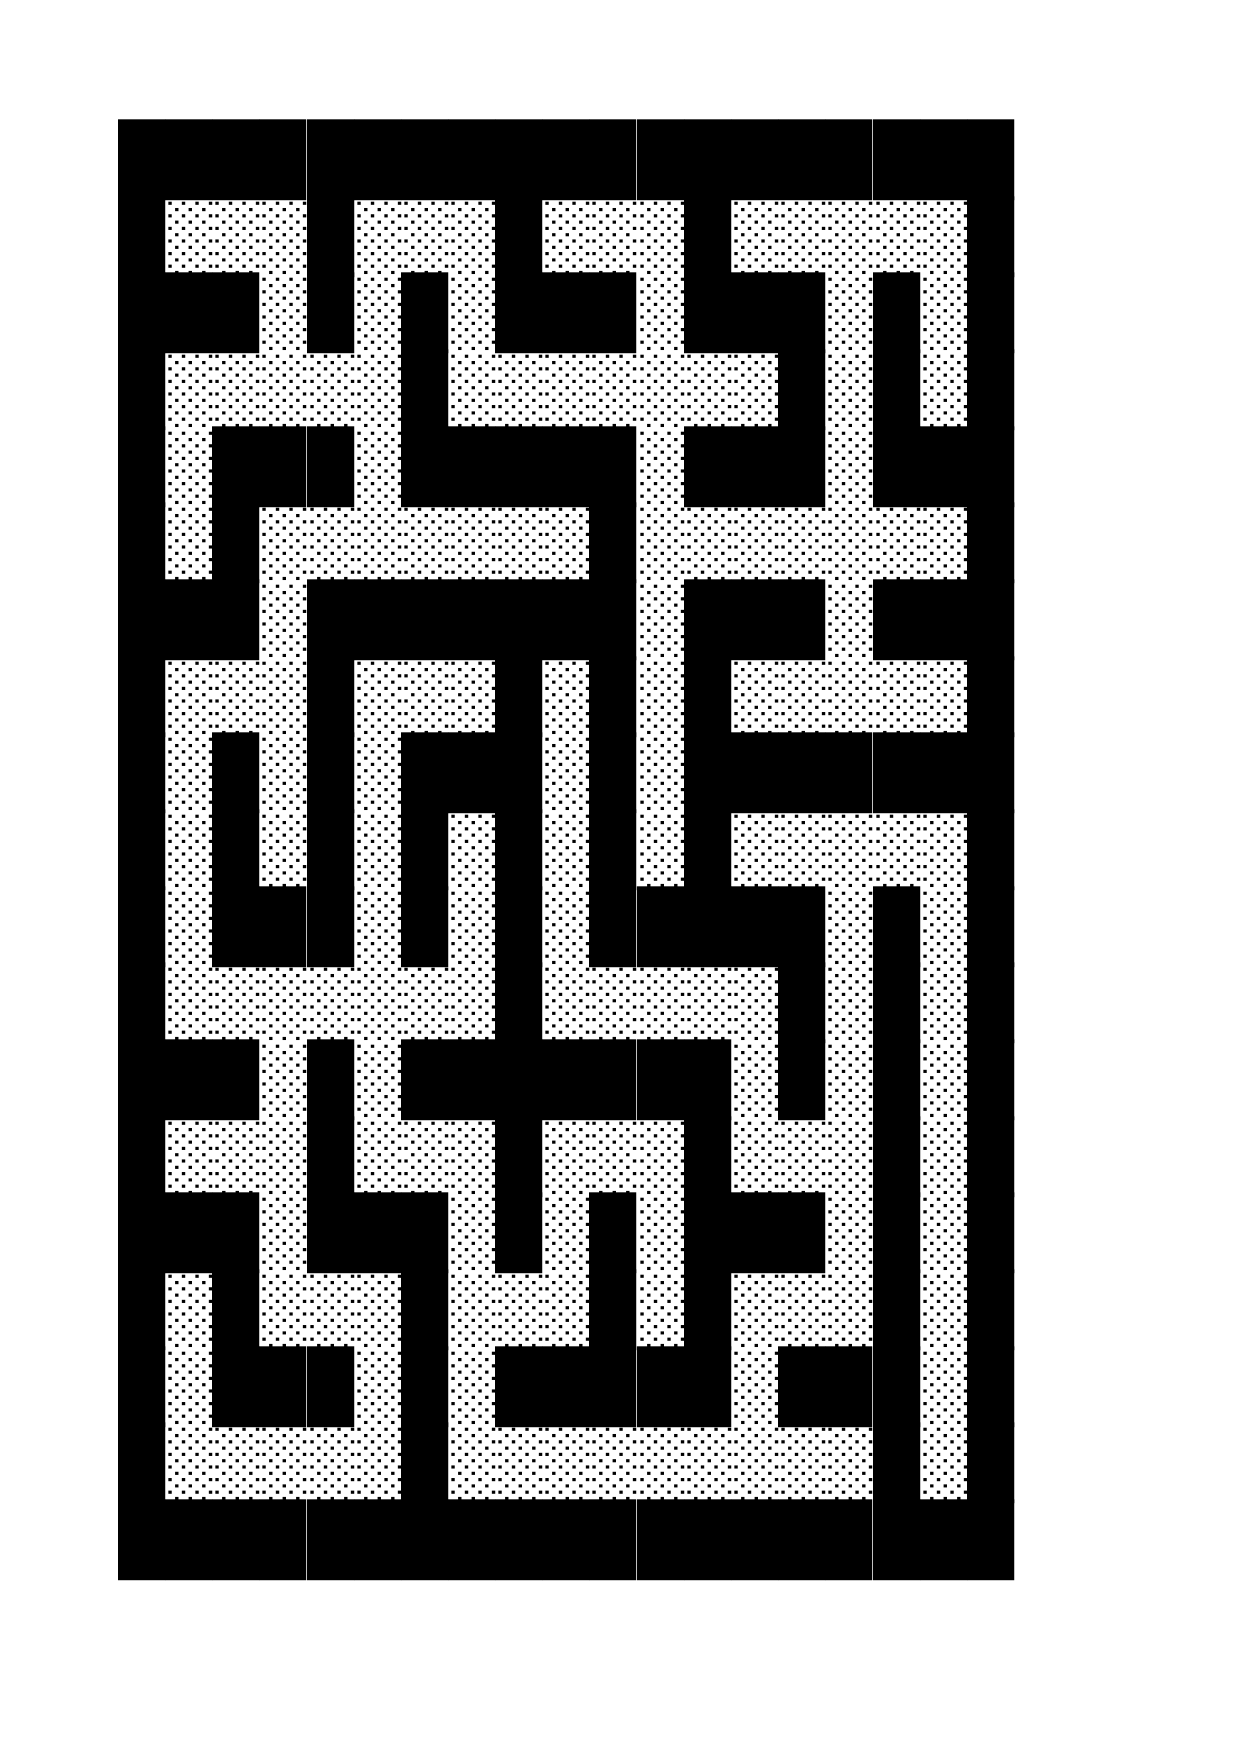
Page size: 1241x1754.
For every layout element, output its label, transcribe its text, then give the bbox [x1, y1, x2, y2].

text █░░░░░█░░░░░░░█░█░█ [1014, 348, 1122, 425]
text █░░░░░█░░░░░░░░░█░█ [448, 1421, 873, 1498]
text ███░███████░███░███ [819, 578, 883, 655]
text █░░░█░░░█░█░█░░░░░█ [165, 655, 307, 731]
text █░█░█░█░█░█░█░░░░░█ [165, 808, 212, 885]
text █░█░█░███░█░███████ [1014, 731, 1122, 808]
text █░█░░░█░░░█░█░░░█░█ [448, 1268, 589, 1345]
text ███░█░███████░█░█░█ [825, 1038, 873, 1115]
text █░███░█░█████░███░█ [920, 1345, 967, 1421]
text █░█░░░█░░░█░█░░░█░█ [165, 1273, 212, 1345]
text █░░░░░█░░░░░░░█░█░█ [825, 348, 873, 425]
text █░███░█░█████░███░█ [165, 1345, 212, 1421]
text █░███░█████░███░███ [348, 425, 401, 501]
text █░█░█░█░█░█░█░░░░░█ [542, 808, 589, 885]
text ███░█░█░███░███░█░█ [354, 271, 411, 348]
text ███░█░███████░█░█░█ [253, 1038, 317, 1115]
text ███████████████████ [118, 118, 1122, 195]
text █░█░░░░░░░█░░░░░░░█ [165, 501, 212, 578]
text █░░░█░░░█░█░█░░░░░█ [731, 655, 967, 731]
text █░░░░░░░█░░░░░█░█░█ [825, 961, 873, 1038]
text ███░███████░███░███ [259, 578, 317, 655]
text █░█░░░█░░░█░█░░░█░█ [920, 1268, 967, 1345]
text █░█░░░░░░░█░░░░░░░█ [259, 501, 589, 578]
text ███░███░█░█░███░█░█ [1014, 1191, 1122, 1268]
text █░█░█░███░█░███████ [354, 731, 411, 808]
text █░███░█████░███░███ [165, 425, 222, 501]
text █░░░█░░░█░░░█░░░░░█ [165, 195, 307, 271]
text █░███░█░█████░███░█ [1014, 1345, 1122, 1421]
text ███░█░█░███░███░█░█ [253, 271, 307, 348]
text █░███░█░█████░███░█ [731, 1345, 788, 1421]
text ███░█░█░███░███░█░█ [442, 271, 495, 348]
text █░░░░░█░░░░░░░█░█░█ [920, 348, 967, 425]
text █░░░█░░░█░░░█░░░█░█ [1014, 1115, 1122, 1191]
text █░░░░░█░░░░░░░░░█░█ [920, 1421, 967, 1498]
text █░█░░░░░░░█░░░░░░░█ [1014, 501, 1122, 578]
text █░░░█░░░█░░░█░░░█░█ [165, 1115, 307, 1191]
text █░░░█░░░█░░░█░░░░░█ [731, 195, 967, 271]
text ███░█░███████░█░█░█ [725, 1038, 778, 1115]
text █░█░░░█░░░█░█░░░█░█ [636, 1268, 684, 1345]
text █░░░░░░░█░░░░░█░█░█ [1014, 961, 1122, 1038]
text █░███░█░█████░███░█ [348, 1345, 401, 1421]
text █░░░░░░░█░░░░░█░█░█ [542, 961, 778, 1038]
text ███░███████░███░███ [636, 578, 694, 655]
text █░█░█░█░█░█░█░░░░░█ [448, 813, 495, 885]
text ███░█░███████░█░█░█ [1014, 1038, 1122, 1115]
text █░░░░░█░░░░░░░█░█░█ [165, 348, 401, 425]
text ███░█░█░███░███░█░█ [1014, 271, 1122, 348]
text █░░░░░░░█░░░░░█░█░█ [165, 961, 495, 1038]
text █░░░█░░░█░░░█░░░░░█ [354, 200, 495, 271]
text █░█░█░███░█░███████ [165, 731, 222, 808]
text █░███░█░█░█████░█░█ [1014, 885, 1122, 961]
text █░░░█░░░█░░░█░░░█░█ [731, 1115, 873, 1191]
text █░█░░░█░░░█░█░░░█░█ [259, 1268, 401, 1345]
text ███░█░█░███░███░█░█ [914, 271, 967, 348]
text █░░░█░░░█░█░█░░░░░█ [636, 655, 684, 731]
text ███░█░███████░█░█░█ [348, 1038, 411, 1115]
text ███░█░█░███░███░█░█ [819, 271, 883, 348]
text ███░█░███████░█░█░█ [920, 1038, 967, 1115]
text █░███░█░█░█████░█░█ [354, 885, 401, 961]
text █░█░█░███░█░███████ [253, 731, 307, 808]
text █░███░█░█░█████░█░█ [914, 885, 967, 961]
text █░███░█░█░█████░█░█ [448, 885, 495, 961]
text █░███░█████░███░███ [630, 425, 694, 501]
text █░░░█░░░█░█░█░░░░░█ [1014, 655, 1122, 731]
text ███░███░█░█░███░█░█ [442, 1191, 495, 1268]
text █░█░█░█░█░█░█░░░░░█ [636, 808, 684, 885]
text █░░░█░░░█░░░█░░░█░█ [542, 1115, 684, 1191]
text ███░███░█░█░███░█░█ [542, 1191, 599, 1268]
text █░░░█░░░█░░░█░░░█░█ [354, 1115, 495, 1191]
text ███░█░█░███░███░█░█ [630, 271, 684, 348]
text █░███░█░█░█████░█░█ [819, 885, 883, 961]
text █░░░░░█░░░░░░░░░█░█ [165, 1421, 401, 1498]
text █░░░░░░░█░░░░░█░█░█ [920, 961, 967, 1038]
text █░█░█░█░█░█░█░░░░░█ [1014, 808, 1122, 885]
text █░███░█████░███░███ [825, 425, 873, 501]
text █░███░█░█████░███░█ [448, 1345, 505, 1421]
text █░░░█░░░█░█░█░░░░░█ [542, 660, 589, 731]
text █░░░█░░░█░░░█░░░█░█ [920, 1115, 967, 1191]
text █░░░░░█░░░░░░░█░█░█ [448, 348, 778, 425]
text █░█░█░█░█░█░█░░░░░█ [259, 808, 307, 885]
text █░█░█░███░█░███████ [542, 731, 589, 808]
text █░███░█░█░█████░█░█ [542, 885, 589, 961]
text █░███░█░█░█████░█░█ [165, 885, 212, 961]
text █░█░░░█░░░█░█░░░█░█ [1014, 1268, 1122, 1345]
text ███░███████░███░███ [1014, 578, 1122, 655]
text █░░░░░█░░░░░░░░░█░█ [1014, 1421, 1122, 1498]
text █░░░█░░░█░░░█░░░░░█ [542, 195, 684, 271]
text █░█░█░█░█░█░█░░░░░█ [731, 808, 967, 885]
text █░░░█░░░█░█░█░░░░░█ [354, 660, 495, 731]
text ███░███░█░█░███░█░█ [920, 1191, 967, 1268]
text █░█░░░░░░░█░░░░░░░█ [636, 501, 967, 578]
text █░░░█░░░█░░░█░░░░░█ [1014, 195, 1122, 271]
text █░█░█░███░█░███████ [636, 731, 684, 808]
text ███████████████████ [1014, 1498, 1122, 1575]
text █░█░█░█░█░█░█░░░░░█ [354, 808, 401, 885]
text █░█░░░█░░░█░█░░░█░█ [731, 1268, 873, 1345]
text ███░███░█░█░███░█░█ [253, 1191, 307, 1268]
text █░███░█████░███░███ [1014, 425, 1122, 501]
text ███░███░█░█░███░█░█ [819, 1191, 873, 1268]
text ███░███░█░█░███░█░█ [630, 1191, 684, 1268]
